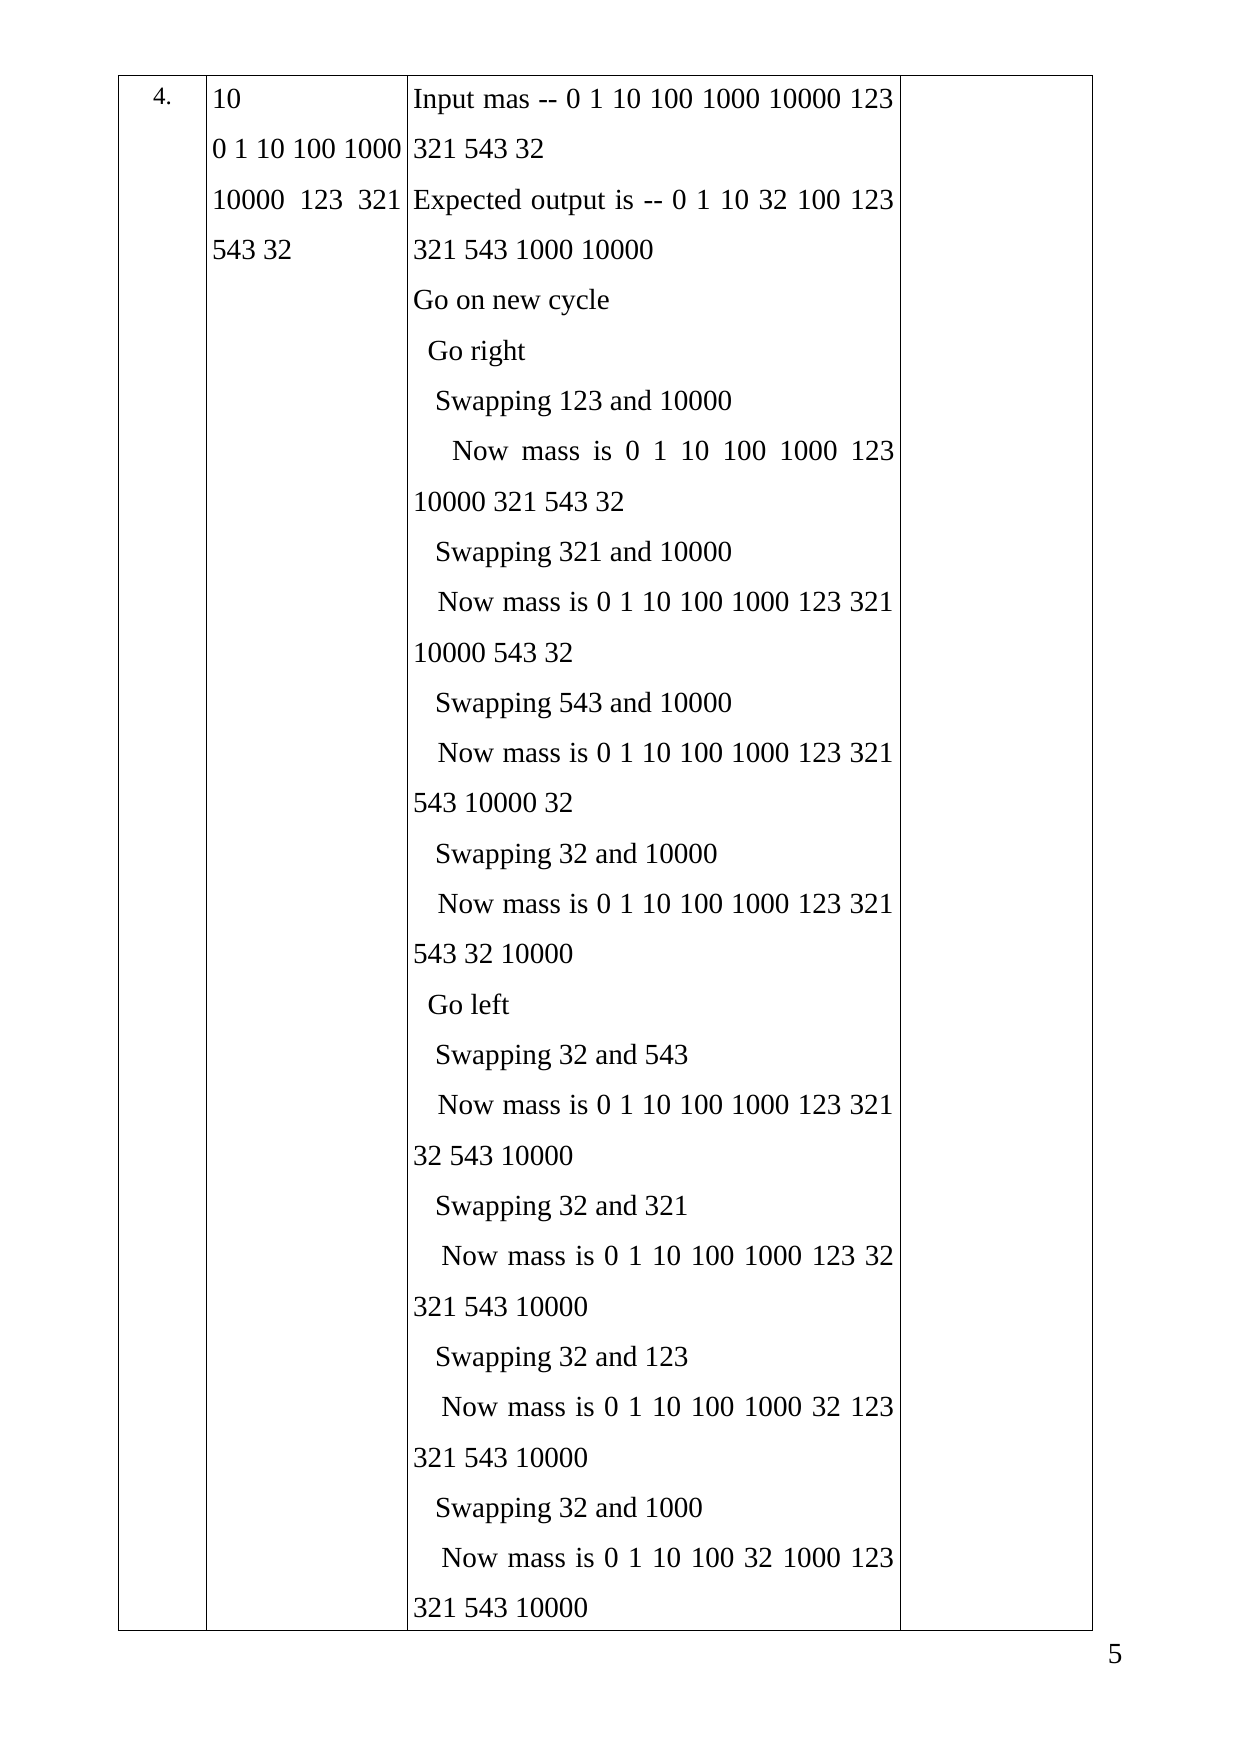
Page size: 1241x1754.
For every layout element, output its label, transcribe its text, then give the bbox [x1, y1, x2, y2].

table_cell 10 0 1 10 100 1000 10000 123 321 543 32 [207, 76, 407, 1630]
table_cell [901, 76, 1092, 1630]
table_cell Input mas -- 0 1 10 100 1000 10000 123 321 543 32 Expected output is -- 0 1 10 32 100 123 321 543 1000 10000 Go on new cycle Go right Swapping 123 and 10000 Now mass is 0 1 10 100 1000 123 10000 321 543 32 Swapping 321 and 10000 Now mass is 0 1 10 100 1000 123 321 10000 543 32 Swapping 543 and 10000 Now mass is 0 1 10 100 1000 123 321 543 10000 32 Swapping 32 and 10000 Now mass is 0 1 10 100 1000 123 321 543 32 10000 Go left Swapping 32 and 543 Now mass is 0 1 10 100 1000 123 321 32 543 10000 Swapping 32 and 321 Now mass is 0 1 10 100 1000 123 32 321 543 10000 Swapping 32 and 123 Now mass is 0 1 10 100 1000 32 123 321 543 10000 Swapping 32 and 1000 Now mass is 0 1 10 100 32 1000 123 321 543 10000 [408, 76, 900, 1630]
table_cell 4. [119, 76, 206, 1630]
